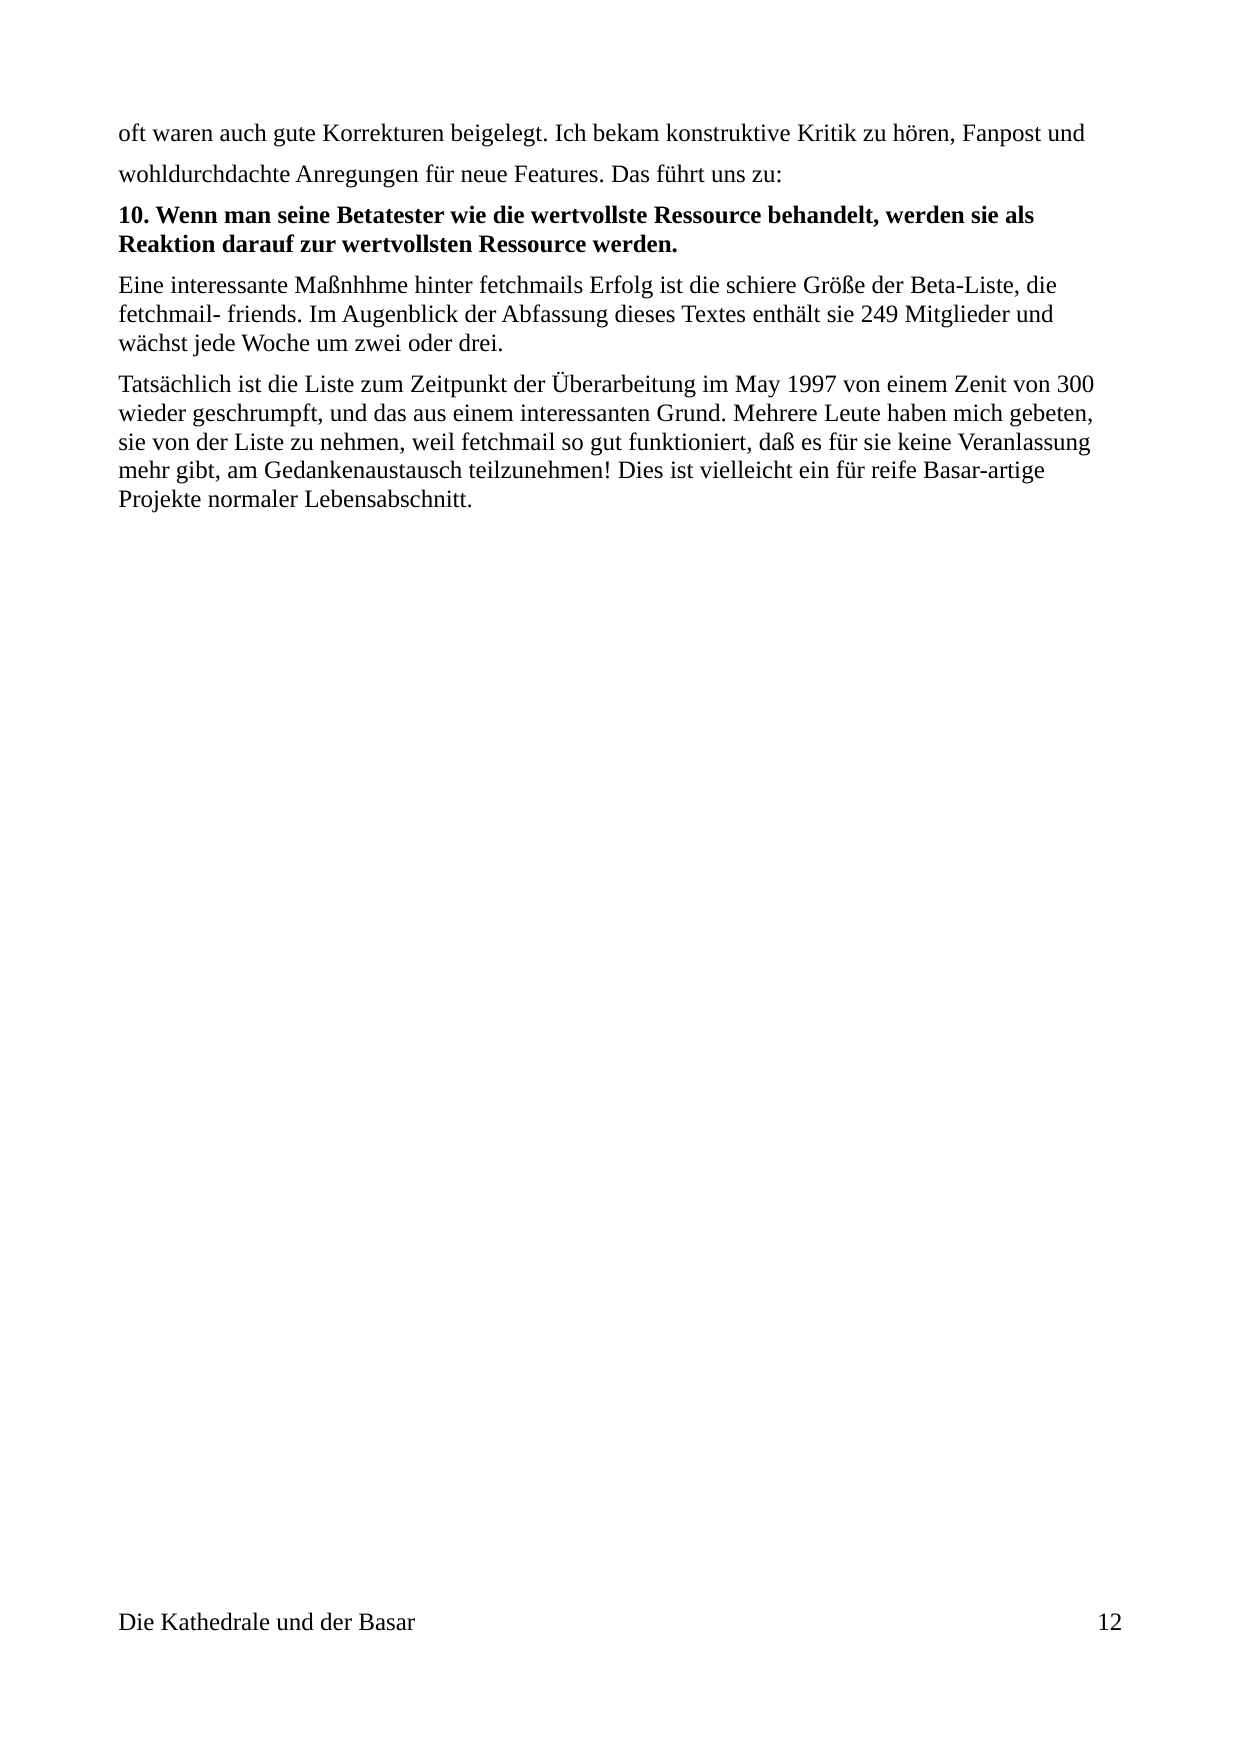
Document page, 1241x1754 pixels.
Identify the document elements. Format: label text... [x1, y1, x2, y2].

text Tatsächlich ist die Liste zum Zeitpunkt der Überarbeitung im May 1997 von einem Zenit von 300 wieder geschrumpft, und das aus einem interessanten Grund. Mehrere Leute haben mich gebeten, sie von der Liste zu nehmen, weil fetchmail so gut funktioniert, daß es für sie keine Veranlassung mehr gibt, am Gedankenaustausch teilzunehmen! Dies ist vielleicht ein für reife Basar-artige Projekte normaler Lebensabschnitt. [118, 369, 1122, 513]
text 10. Wenn man seine Betatester wie die wertvollste Ressource behandelt, werden sie als Reaktion darauf zur wertvollsten Ressource werden. [118, 201, 1122, 258]
text wohldurchdachte Anregungen für neue Features. Das führt uns zu: [118, 159, 1122, 188]
text Eine interessante Maßnhhme hinter fetchmails Erfolg ist die schiere Größe der Beta-Liste, die fetchmail- friends. Im Augenblick der Abfassung dieses Textes enthält sie 249 Mitglieder und wächst jede Woche um zwei oder drei. [118, 271, 1122, 357]
text oft waren auch gute Korrekturen beigelegt. Ich bekam konstruktive Kritik zu hören, Fanpost und [118, 118, 1122, 147]
